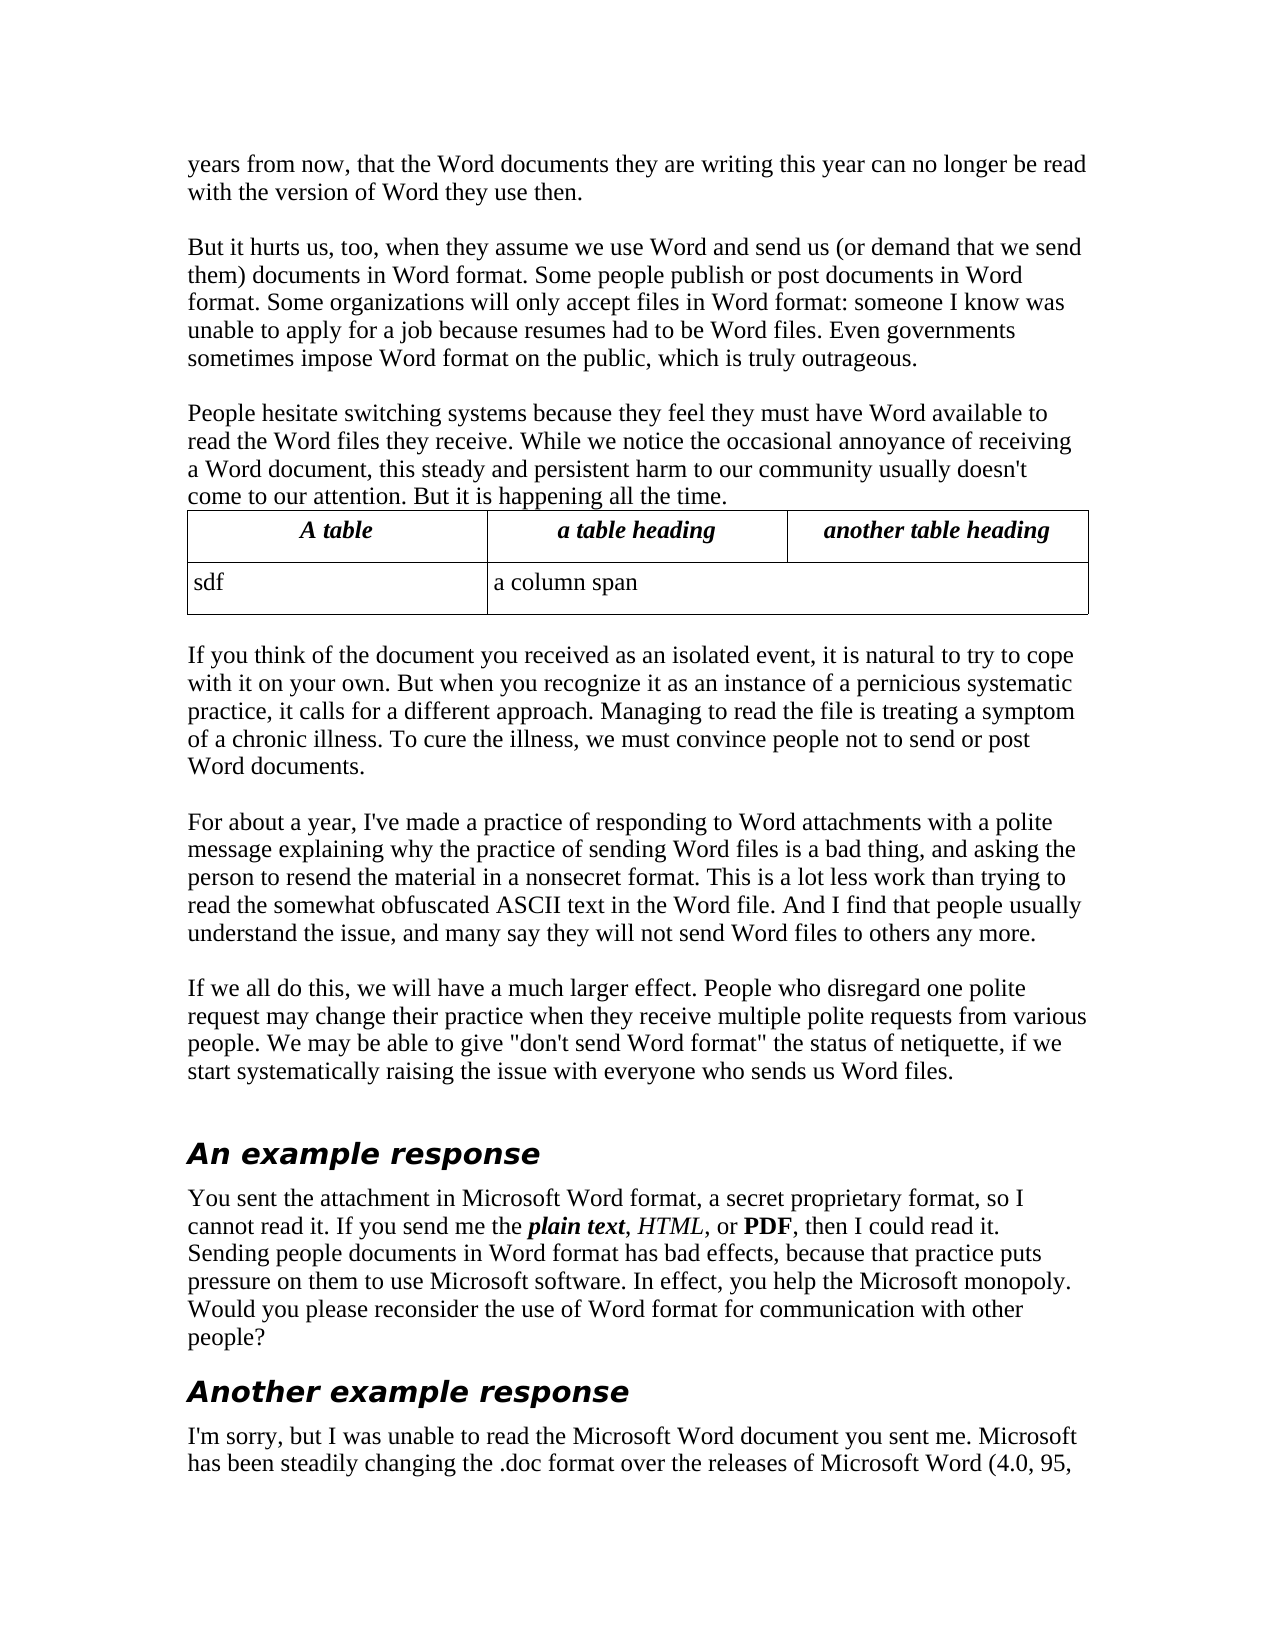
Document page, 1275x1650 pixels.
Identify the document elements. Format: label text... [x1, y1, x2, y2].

text years from now, that the Word documents they are writing this year can no longer be read with the version of Word they use then. [187, 150, 1087, 205]
text If you think of the document you received as an isolated event, it is natural to try to cope with it on your own. But when you recognize it as an instance of a pernicious systematic practice, it calls for a different approach. Managing to read the file is treating a symptom of a chronic illness. To cure the illness, we must convince people not to send or post Word documents. [187, 642, 1087, 780]
table_header A table [188, 511, 487, 562]
text You sent the attachment in Microsoft Word format, a secret proprietary format, so I cannot read it. If you send me the plain text, HTML, or PDF, then I could read it. [187, 1184, 1087, 1239]
table_cell sdf [188, 563, 487, 614]
text People hesitate switching systems because they feel they must have Word available to read the Word files they receive. While we notice the occasional annoyance of receiving a Word document, this steady and persistent harm to our community usually doesn't come to our attention. But it is happening all the time. [187, 399, 1087, 510]
table_cell a column span [488, 563, 1088, 614]
text But it hurts us, too, when they assume we use Word and send us (or demand that we send them) documents in Word format. Some people publish or post documents in Word format. Some organizations will only accept files in Word format: someone I know was unable to apply for a job because resumes had to be Word files. Even governments sometimes impose Word format on the public, which is truly outrageous. [187, 233, 1087, 372]
table_header another table heading [788, 511, 1088, 562]
text For about a year, I've made a practice of responding to Word attachments with a polite message explaining why the practice of sending Word files is a bad thing, and asking the person to resend the material in a nonsecret format. This is a lot less work than trying to read the somewhat obfuscated ASCII text in the Word file. And I find that people usually understand the issue, and many say they will not send Word files to others any more. [187, 808, 1087, 946]
subtitle Another example response [187, 1375, 1087, 1409]
text I'm sorry, but I was unable to read the Microsoft Word document you sent me. Microsoft has been steadily changing the .doc format over the releases of Microsoft Word (4.0, 95, [187, 1422, 1087, 1477]
subtitle An example response [187, 1138, 1087, 1172]
text Sending people documents in Word format has bad effects, because that practice puts pressure on them to use Microsoft software. In effect, you help the Microsoft monopoly. Would you please reconsider the use of Word format for communication with other people? [187, 1239, 1087, 1350]
table_header a table heading [488, 511, 787, 562]
text If we all do this, we will have a much larger effect. People who disregard one polite request may change their practice when they receive multiple polite requests from various people. We may be able to give "don't send Word format" the status of netiquette, if we start systematically raising the issue with everyone who sends us Word files. [187, 974, 1087, 1085]
